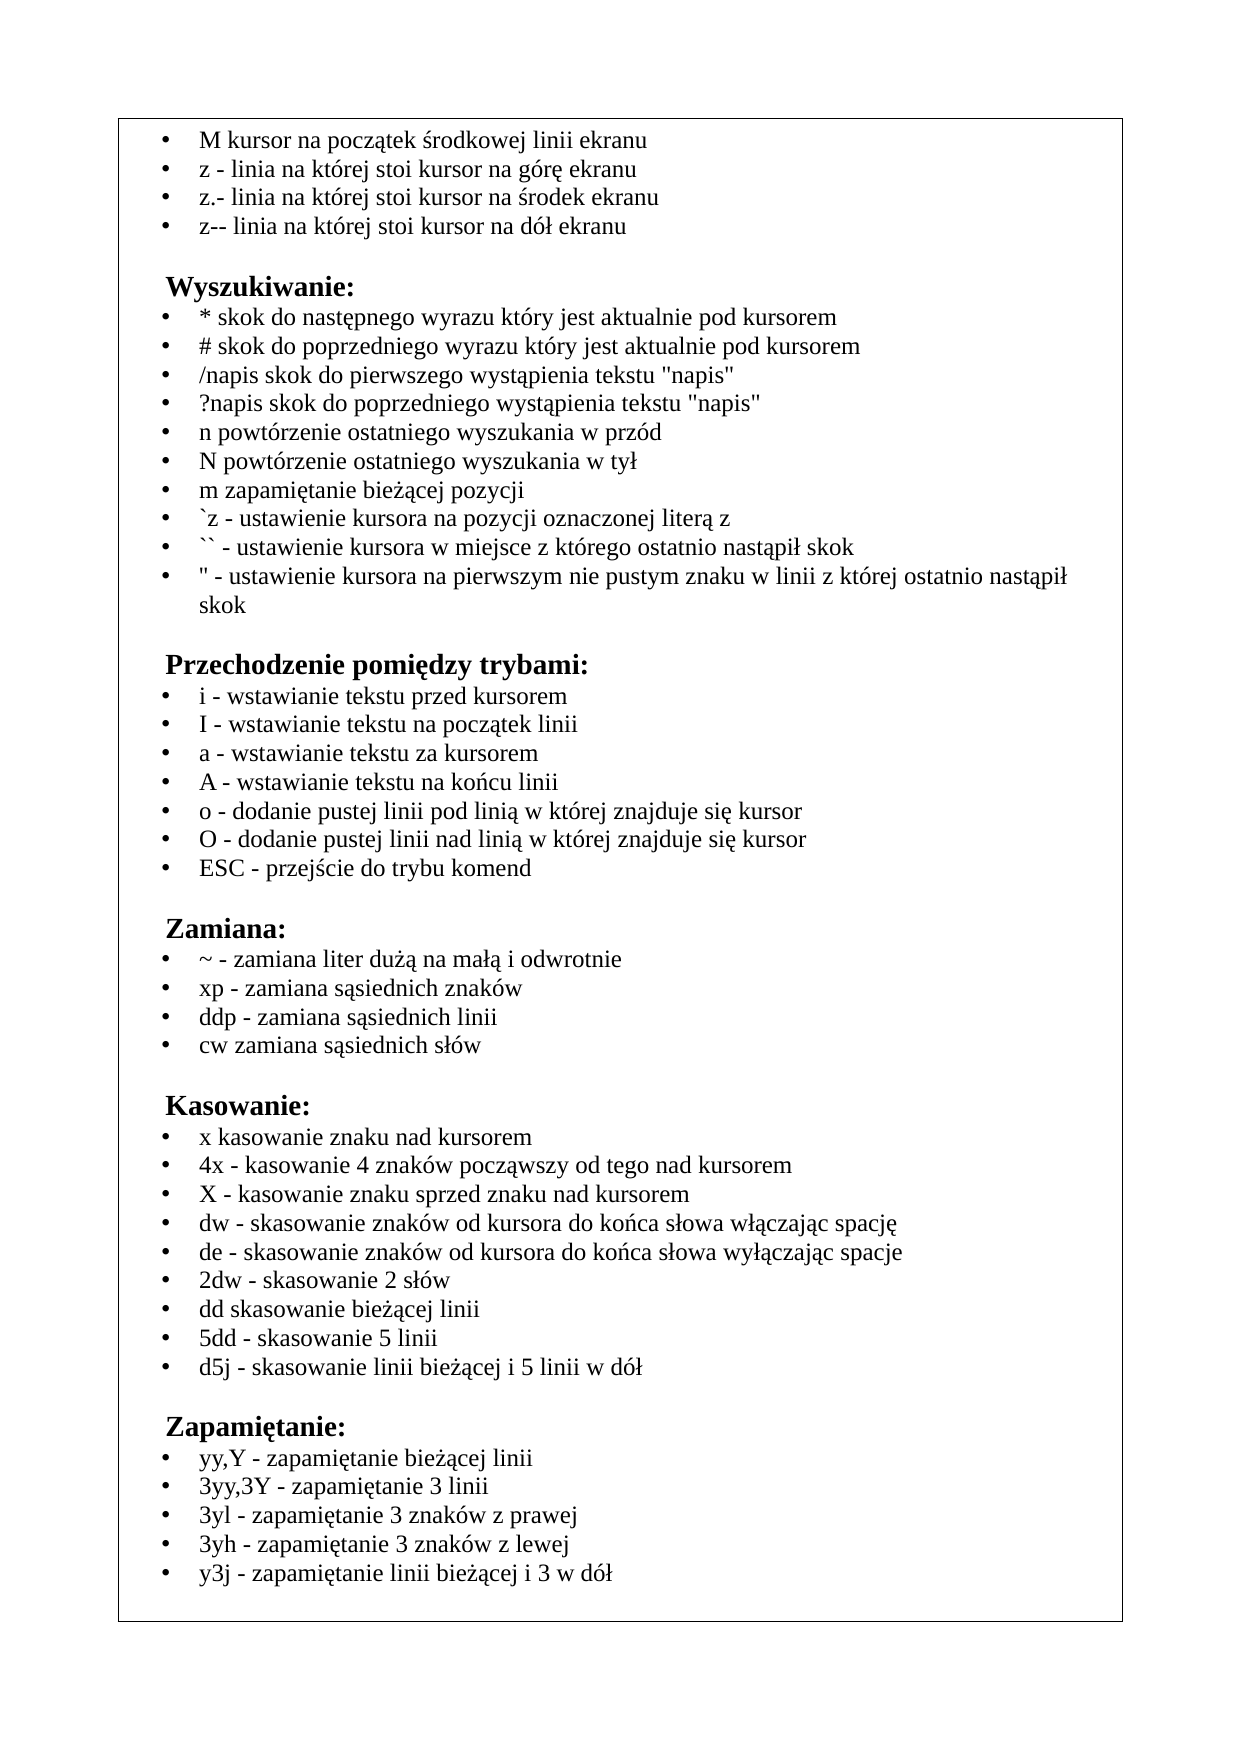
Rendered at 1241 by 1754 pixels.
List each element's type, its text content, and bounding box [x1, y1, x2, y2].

table_cell Otwieranie edytora VIM: vim - otwarcie edytora vim plik (pliki) - jw. + otwarcie pliku lub kilku plików vim plik +5 - jw + ustawienie kursora w linii Nawigacja pomiędzy otwartymi plikami: :n - przejście do następnego pliku :rew - przejście do poprzedniego pliku Wczytywanie plików: :e plik- wczytanie pliku do bufora :e# -ponowne wczytanie ostatnio wczytanego pliku :e! wczytanie aktualnie otwartego pliku :r wczytanie pliku za bieżącą linię Zapis plików: :w -zapis :w! wymuszenie zapisu pliku :w plik - zapis do pliku :wq, ZZ, :x - wyjście + zapis :wq! - wyjście + bezwzględny zapis :q! wyjście bez zapisu Pomoc: :help pomoc K - manual na temat wyrazu pod kursorem Poruszanie kursorem: j,k,h,l - dół, góra,lewo,prawo 5l - 5 znaków w prawo, 5h - 5 znaków w lewo 5j - pięć linii w dół, 5k pięć linii w górę 0 - kursor na początek linii $ kursor na koniec linii gg - kursor na początek pliku G kursor na koniec pliku 5G skok do linii 5 :10 kursor na 10 linii ^f - przewijanie o ekran w przód ^b przewijanie o ekran w tył ^d pól ekranu w przód ^u pół ekranu w tył ^e linijkę w dół ^y linijkę w górę H kursor na początek pierwszej linii ekranu L kursor na początek ostatniej linii ekranu M kursor na początek środkowej linii ekranu z - linia na której stoi kursor na górę ekranu z.- linia na której stoi kursor na środek ekranu z-- linia na której stoi kursor na dół ekranu Wyszukiwanie: * skok do następnego wyrazu który jest aktualnie pod kursorem # skok do poprzedniego wyrazu który jest aktualnie pod kursorem /napis skok do pierwszego wystąpienia tekstu "napis" ?napis skok do poprzedniego wystąpienia tekstu "napis" n powtórzenie ostatniego wyszukania w przód N powtórzenie ostatniego wyszukania w tył m zapamiętanie bieżącej pozycji `z - ustawienie kursora na pozycji oznaczonej literą z `` - ustawienie kursora w miejsce z którego ostatnio nastąpił skok '' - ustawienie kursora na pierwszym nie pustym znaku w linii z której ostatnio nastąpił skok Przechodzenie pomiędzy trybami: i - wstawianie tekstu przed kursorem I - wstawianie tekstu na początek linii a - wstawianie tekstu za kursorem A - wstawianie tekstu na końcu linii o - dodanie pustej linii pod linią w której znajduje się kursor O - dodanie pustej linii nad linią w której znajduje się kursor ESC - przejście do trybu komend Zamiana: ~ - zamiana liter dużą na małą i odwrotnie xp - zamiana sąsiednich znaków ddp - zamiana sąsiednich linii cw zamiana sąsiednich słów Kasowanie: x kasowanie znaku nad kursorem 4x - kasowanie 4 znaków począwszy od tego nad kursorem X - kasowanie znaku sprzed znaku nad kursorem dw - skasowanie znaków od kursora do końca słowa włączając spację de - skasowanie znaków od kursora do końca słowa wyłączając spacje 2dw - skasowanie 2 słów dd skasowanie bieżącej linii 5dd - skasowanie 5 linii d5j - skasowanie linii bieżącej i 5 linii w dół Zapamiętanie: yy,Y - zapamiętanie bieżącej linii 3yy,3Y - zapamiętanie 3 linii 3yl - zapamiętanie 3 znaków z prawej 3yh - zapamiętanie 3 znaków z lewej y3j - zapamiętanie linii bieżącej i 3 w dół Wstawianie: p - wstawianie zawartości bufora za kursorem P - wstawianie zawartości bufora przed kursorem Wyszukiwanie i zastępowanie: :s/a/b - wyszukanie następnego wystąpienia "a" i zastąpienie "b" :%s/a/b/g - zastąpienie BEZ potwierdzania tekstu 'stary' na tekst 'nowy' w całym pliku :%s/a/b/gc - zastąpienie z potwierdzaniem tekstu 'stary' na tekst 'nowy' w całym plik \<text\> - wyszukiwanie tekstu 'text' jako całego wyrazu Edycja zmian: nu - cofnięcie ostatnich n poleceń U - cofnięcie wszystkich zmian w bieżącej linii . - powtórzenie ostatniego polecenia Konfiguracja vima: :map klawisz - mapowanie przycisków :unmap klawisz - odmapowanie przycisków :ab ciąg - tworzenie skrótu :una ciąg odwołanie skrótu :higlight grupa klucz=wartość - ustawianie kolorów :set opcja - obsługa opcji :set number - numerowanie linii :set nonumber - kończy numerowanie linii :syntax on - podświetlanie słów kluczowych pliku :syntax off - wyłączenie podświetlania słów kluczowych pliku :vim:polecenie - obsługa polecenia vima [119, 119, 1122, 1621]
